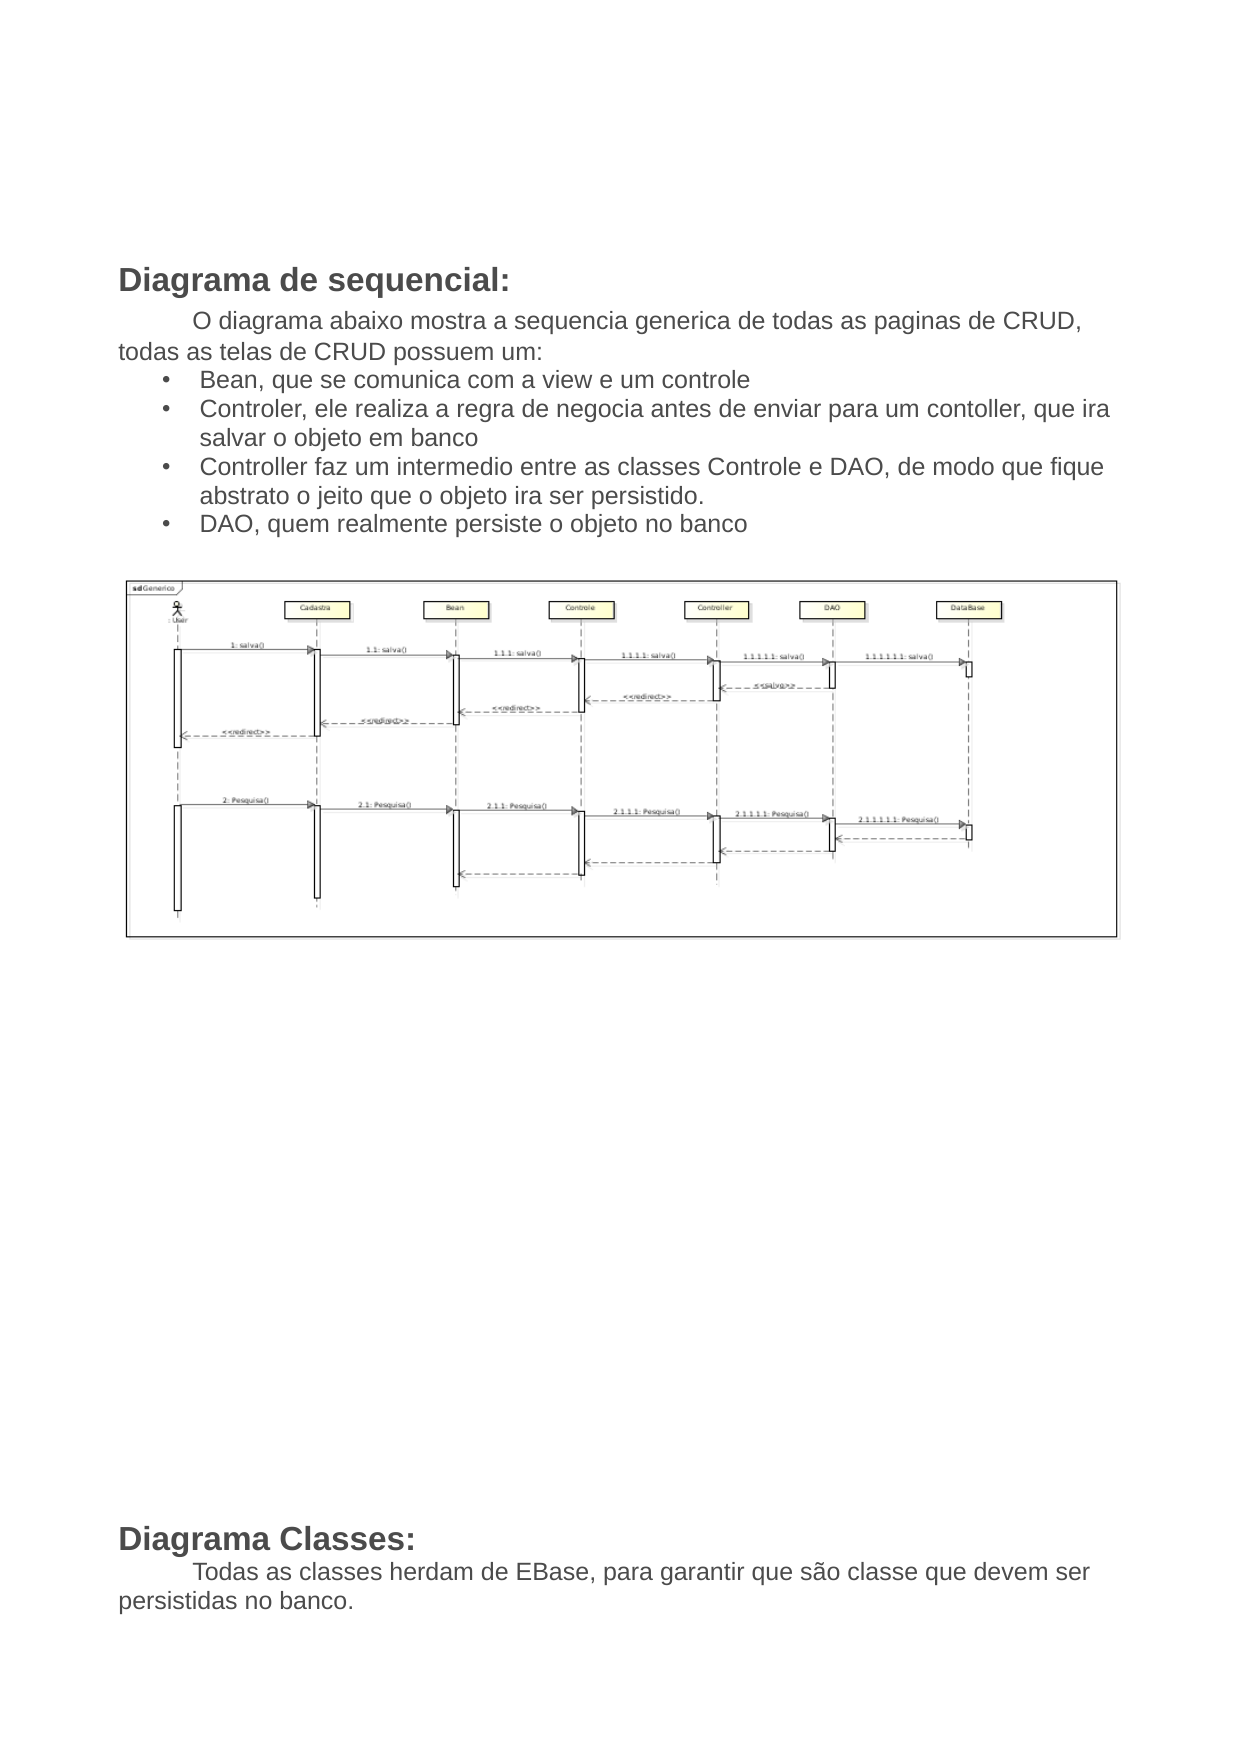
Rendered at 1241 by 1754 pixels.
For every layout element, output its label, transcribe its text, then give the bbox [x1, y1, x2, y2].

list Bean, que se comunica com a view e um controle [162, 365, 1122, 394]
text Todas as classes herdam de EBase, para garantir que são classe que devem ser persistidas no banco. [118, 1557, 1122, 1614]
list DAO, quem realmente persiste o objeto no banco [162, 509, 1122, 538]
text Diagrama de sequencial: [118, 260, 1122, 298]
picture [118, 576, 1123, 942]
text O diagrama abaixo mostra a sequencia generica de todas as paginas de CRUD, todas as telas de CRUD possuem um: [118, 298, 1122, 365]
list Controler, ele realiza a regra de negocia antes de enviar para um contoller, que ira salvar o objeto em banco [162, 394, 1122, 452]
list Controller faz um intermedio entre as classes Controle e DAO, de modo que fique abstrato o jeito que o objeto ira ser persistido. [162, 452, 1122, 509]
text Diagrama Classes: [118, 1519, 1122, 1557]
